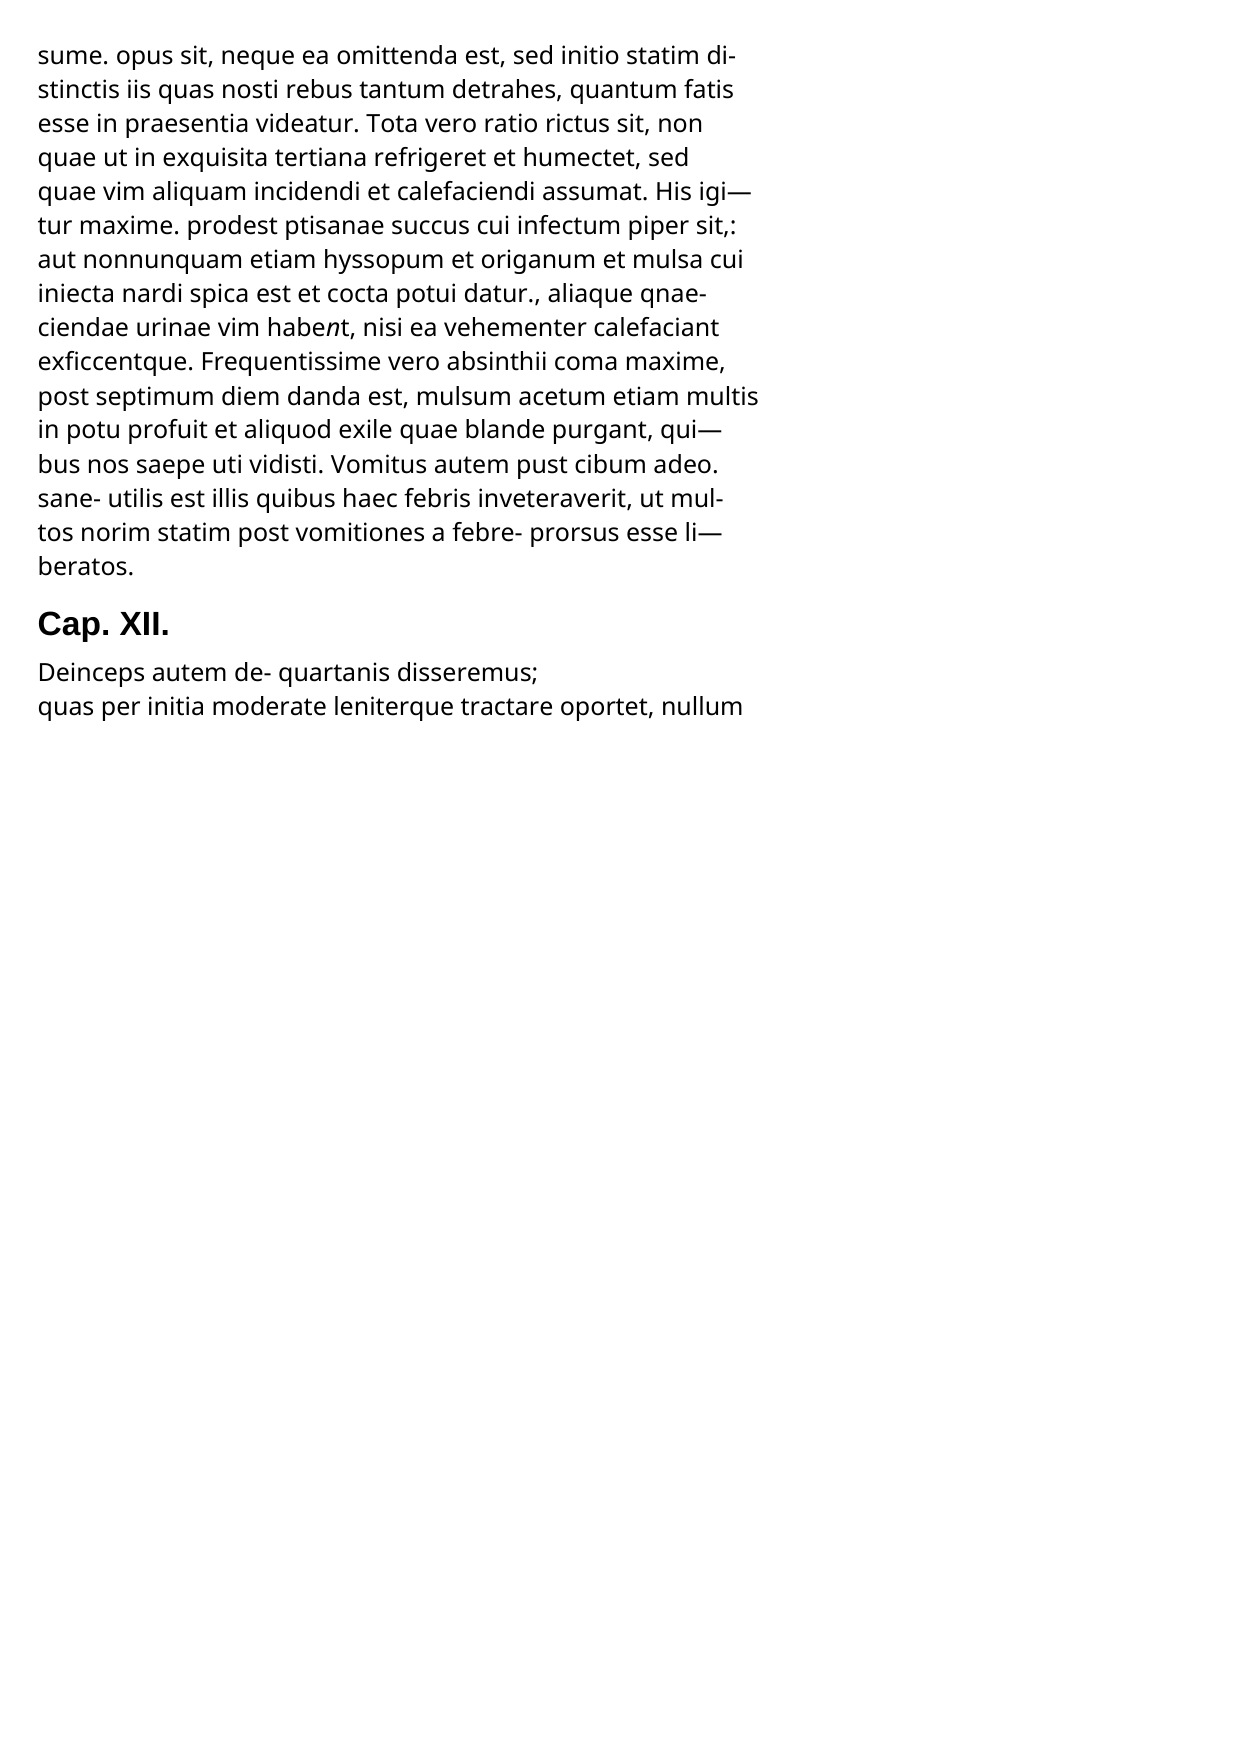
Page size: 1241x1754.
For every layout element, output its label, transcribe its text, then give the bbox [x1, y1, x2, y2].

text sume. opus sit, neque ea omittenda est, sed initio statim di- stinctis iis quas nosti rebus tantum detrahes, quantum fatis esse in praesentia videatur. Tota vero ratio rictus sit, non quae ut in exquisita tertiana refrigeret et humectet, sed quae vim aliquam incidendi et calefaciendi assumat. His igi— tur maxime. prodest ptisanae succus cui infectum piper sit,: aut nonnunquam etiam hyssopum et origanum et mulsa cui iniecta nardi spica est et cocta potui datur., aliaque qnae- ciendae urinae vim habent, nisi ea vehementer calefaciant exficcentque. Frequentissime vero absinthii coma maxime, post septimum diem danda est, mulsum acetum etiam multis in potu profuit et aliquod exile quae blande purgant, qui— bus nos saepe uti vidisti. Vomitus autem pust cibum adeo. sane- utilis est illis quibus haec febris inveteraverit, ut mul- tos norim statim post vomitiones a febre- prorsus esse li— beratos. [37, 37, 1203, 582]
subtitle Cap. XII. [37, 603, 1203, 642]
text Deinceps autem de- quartanis disseremus; quas per initia moderate leniterque tractare oportet, nullum [37, 654, 1203, 723]
